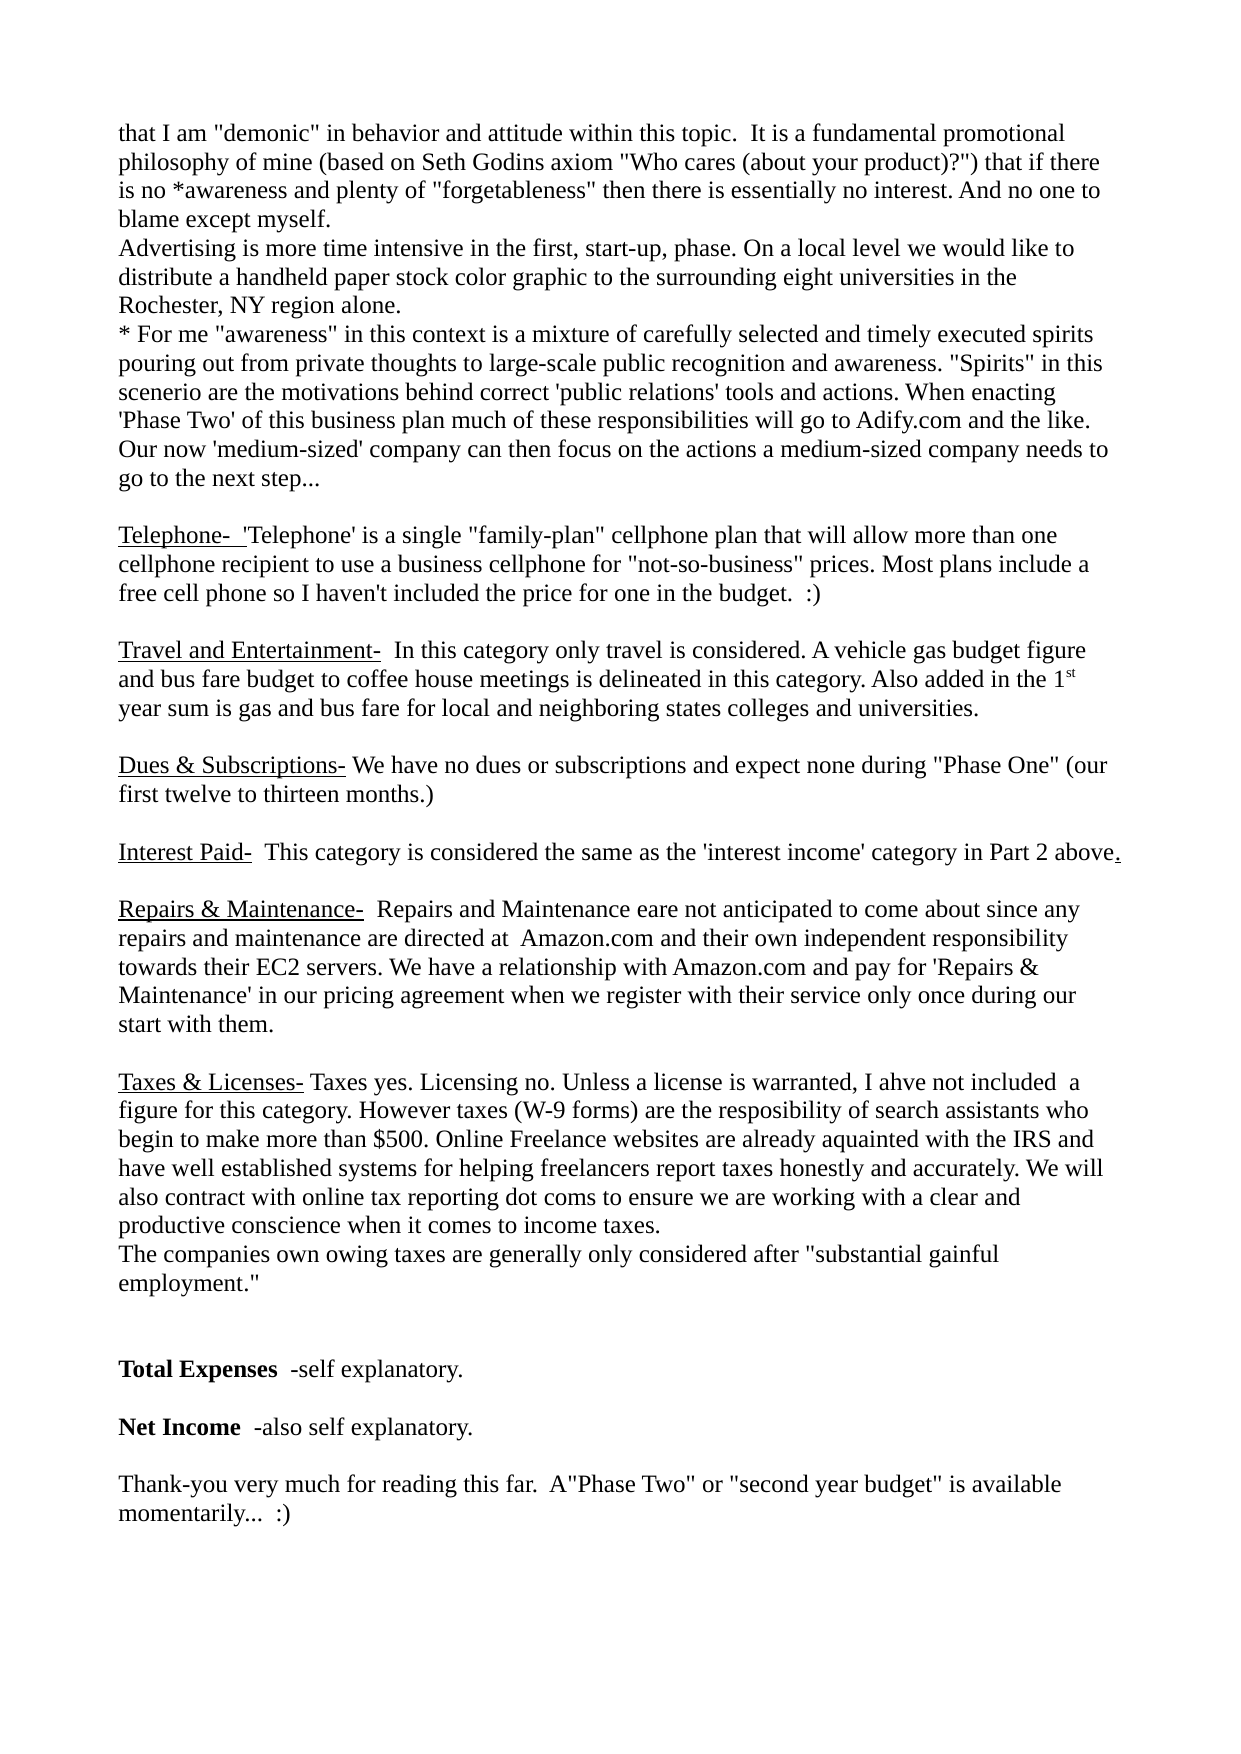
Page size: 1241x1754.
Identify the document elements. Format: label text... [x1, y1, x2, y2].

text Dues & Subscriptions- We have no dues or subscriptions and expect none during "Phase One" (our first twelve to thirteen months.) [118, 751, 1122, 808]
text Taxes & Licenses- Taxes yes. Licensing no. Unless a license is warranted, I ahve not included a figure for this category. However taxes (W-9 forms) are the resposibility of search assistants who begin to make more than $500. Online Freelance websites are already aquainted with the IRS and have well established systems for helping freelancers report taxes honestly and accurately. We will also contract with online tax reporting dot coms to ensure we are working with a clear and productive conscience when it comes to income taxes. [118, 1067, 1122, 1239]
text Thank-you very much for reading this far. A"Phase Two" or "second year budget" is available momentarily... :) [118, 1469, 1122, 1527]
text Travel and Entertainment- In this category only travel is considered. A vehicle gas budget figure and bus fare budget to coffee house meetings is delineated in this category. Also added in the 1st year sum is gas and bus fare for local and neighboring states colleges and universities. [118, 636, 1122, 722]
text * For me "awareness" in this context is a mixture of carefully selected and timely executed spirits pouring out from private thoughts to large-scale public recognition and awareness. "Spirits" in this scenerio are the motivations behind correct 'public relations' tools and actions. When enacting 'Phase Two' of this business plan much of these responsibilities will go to Adify.com and the like. Our now 'medium-sized' company can then focus on the actions a medium-sized company needs to go to the next step... [118, 319, 1122, 492]
text Net Income -also self explanatory. [118, 1412, 1122, 1441]
text The companies own owing taxes are generally only considered after "substantial gainful employment." [118, 1239, 1122, 1297]
text Telephone- 'Telephone' is a single "family-plan" cellphone plan that will allow more than one cellphone recipient to use a business cellphone for "not-so-business" prices. Most plans include a free cell phone so I haven't included the price for one in the budget. :) [118, 521, 1122, 607]
text Total Expenses -self explanatory. [118, 1354, 1122, 1383]
text that I am "demonic" in behavior and attitude within this topic. It is a fundamental promotional philosophy of mine (based on Seth Godins axiom "Who cares (about your product)?") that if there is no *awareness and plenty of "forgetableness" then there is essentially no interest. And no one to blame except myself. [118, 118, 1122, 233]
text Repairs & Maintenance- Repairs and Maintenance eare not anticipated to come about since any repairs and maintenance are directed at Amazon.com and their own independent responsibility towards their EC2 servers. We have a relationship with Amazon.com and pay for 'Repairs & Maintenance' in our pricing agreement when we register with their service only once during our start with them. [118, 894, 1122, 1038]
text Advertising is more time intensive in the first, start-up, phase. On a local level we would like to distribute a handheld paper stock color graphic to the surrounding eight universities in the Rochester, NY region alone. [118, 233, 1122, 319]
text Interest Paid- This category is considered the same as the 'interest income' category in Part 2 above. [118, 837, 1122, 866]
